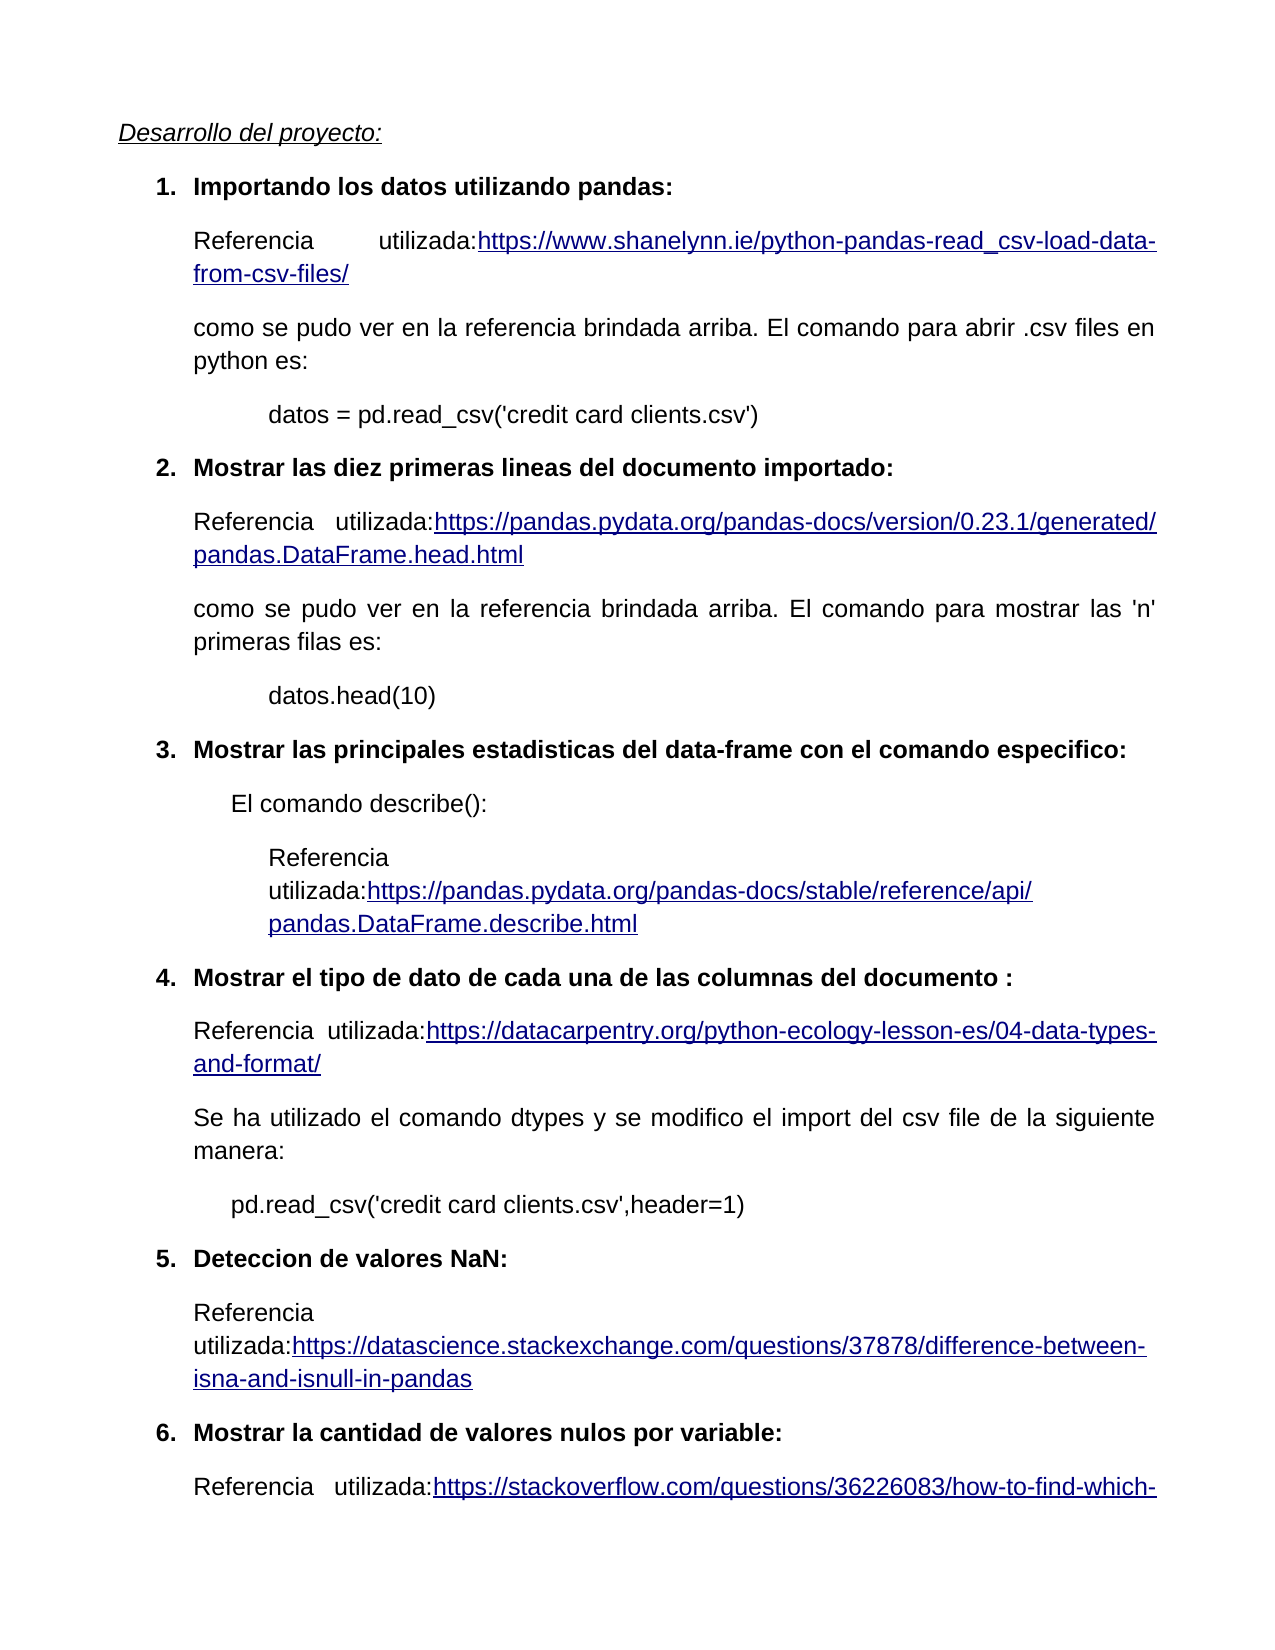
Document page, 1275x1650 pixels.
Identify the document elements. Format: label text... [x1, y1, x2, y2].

list Deteccion de valores NaN: [156, 1244, 1157, 1273]
list Mostrar las diez primeras lineas del documento importado: [156, 453, 1157, 482]
list Referencia utilizada:https://www.shanelynn.ie/python-pandas-read_csv-load-data-from-csv-files/ [156, 226, 1157, 288]
list datos = pd.read_csv('credit card clients.csv') [231, 399, 1157, 428]
list como se pudo ver en la referencia brindada arriba. El comando para abrir .csv files en python es: [156, 313, 1157, 374]
list El comando describe(): [193, 789, 1157, 817]
text Desarrollo del proyecto: [118, 118, 1157, 147]
list Mostrar las principales estadisticas del data-frame con el comando especifico: [156, 735, 1157, 764]
list Mostrar el tipo de dato de cada una de las columnas del documento : [156, 962, 1157, 991]
list como se pudo ver en la referencia brindada arriba. El comando para mostrar las 'n' primeras filas es: [156, 594, 1157, 656]
list Importando los datos utilizando pandas: [156, 172, 1157, 201]
list Referencia utilizada:https://datascience.stackexchange.com/questions/37878/difference-between-isna-and-isnull-in-pandas [156, 1298, 1157, 1393]
list Referencia utilizada:https://pandas.pydata.org/pandas-docs/stable/reference/api/pandas.DataFrame.describe.html [231, 843, 1157, 937]
list Referencia utilizada:https://stackoverflow.com/questions/36226083/how-to-find-which- [156, 1472, 1157, 1500]
list pd.read_csv('credit card clients.csv',header=1) [193, 1190, 1157, 1219]
list datos.head(10) [231, 681, 1157, 710]
list Referencia utilizada:https://datacarpentry.org/python-ecology-lesson-es/04-data-types-and-format/ [156, 1016, 1157, 1078]
list Se ha utilizado el comando dtypes y se modifico el import del csv file de la siguiente manera: [156, 1103, 1157, 1165]
list Referencia utilizada:https://pandas.pydata.org/pandas-docs/version/0.23.1/generated/pandas.DataFrame.head.html [156, 507, 1157, 569]
list Mostrar la cantidad de valores nulos por variable: [156, 1418, 1157, 1446]
